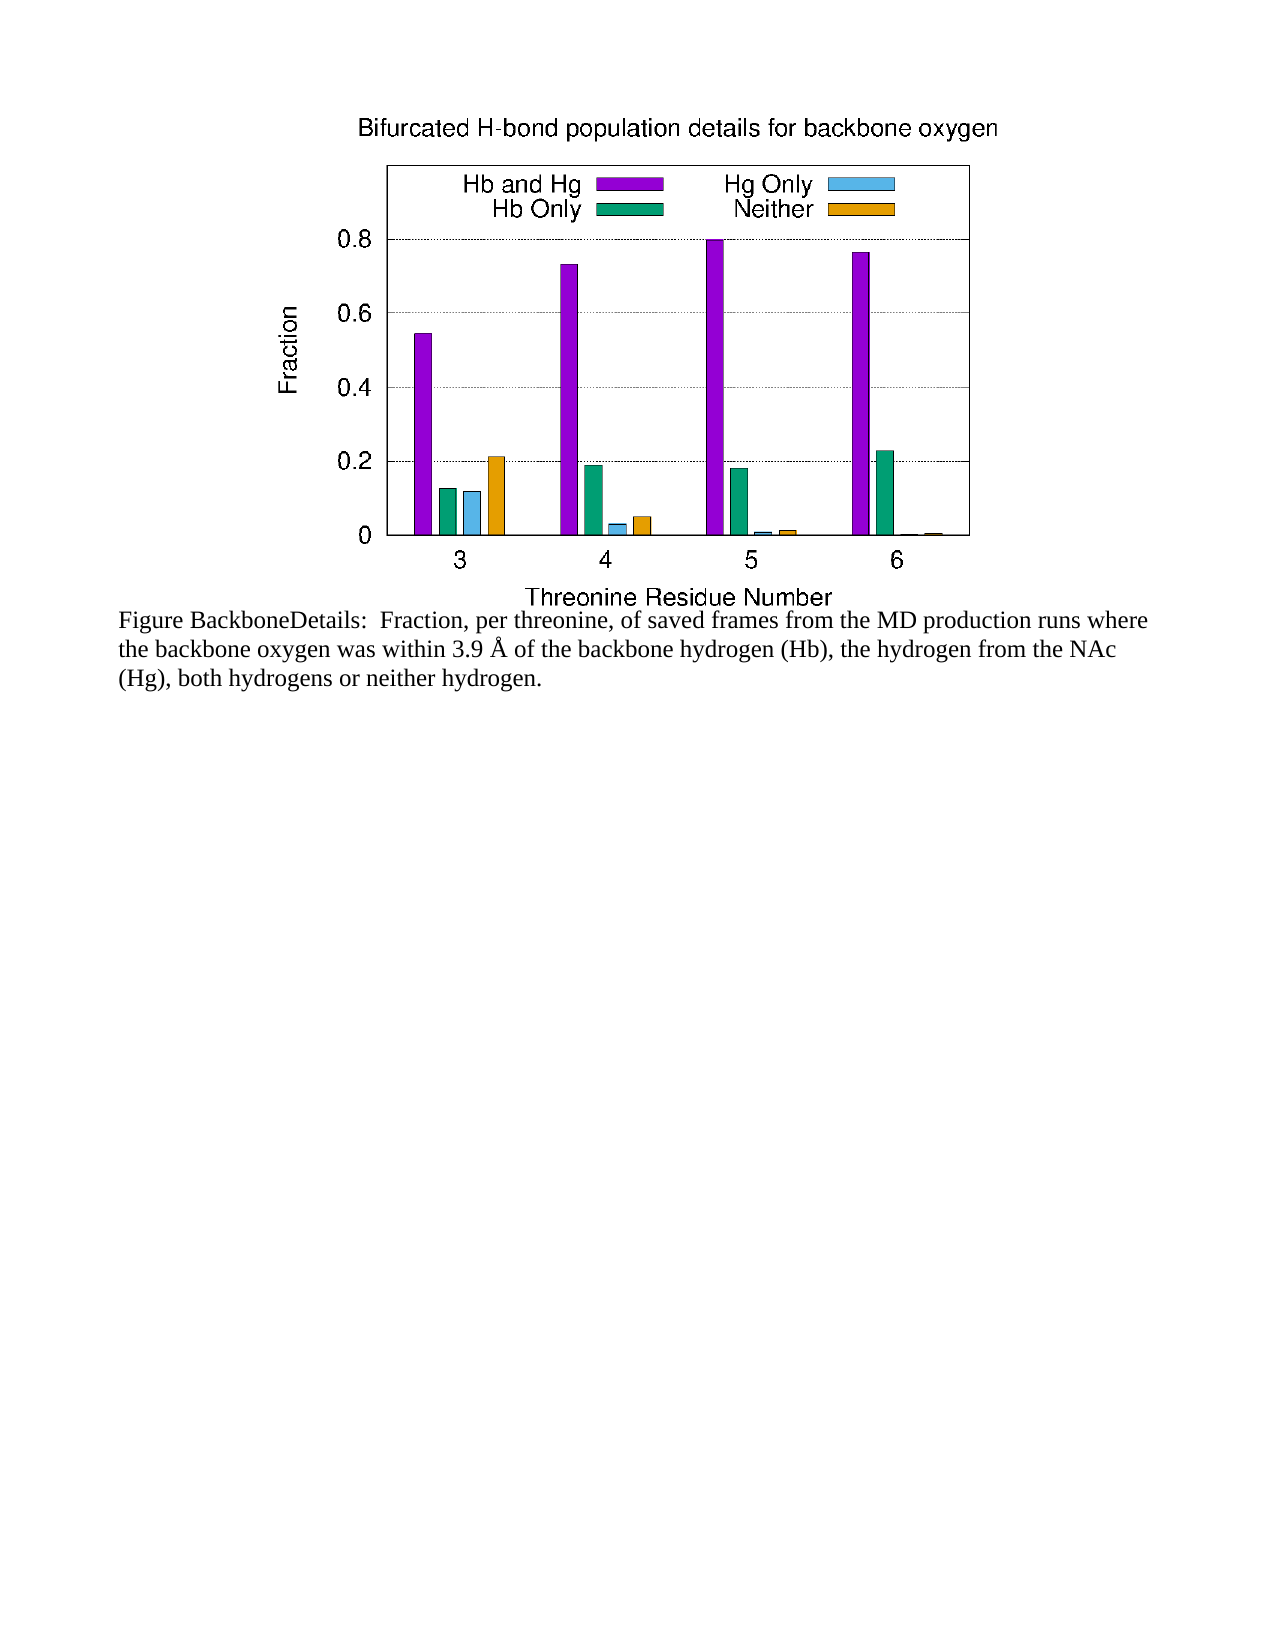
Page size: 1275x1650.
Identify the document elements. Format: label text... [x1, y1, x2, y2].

picture [278, 118, 997, 606]
text Figure BackboneDetails: Fraction, per threonine, of saved frames from the MD production runs where the backbone oxygen was within 3.9 Å of the backbone hydrogen (Hb), the hydrogen from the NAc (Hg), both hydrogens or neither hydrogen. [118, 118, 1157, 692]
